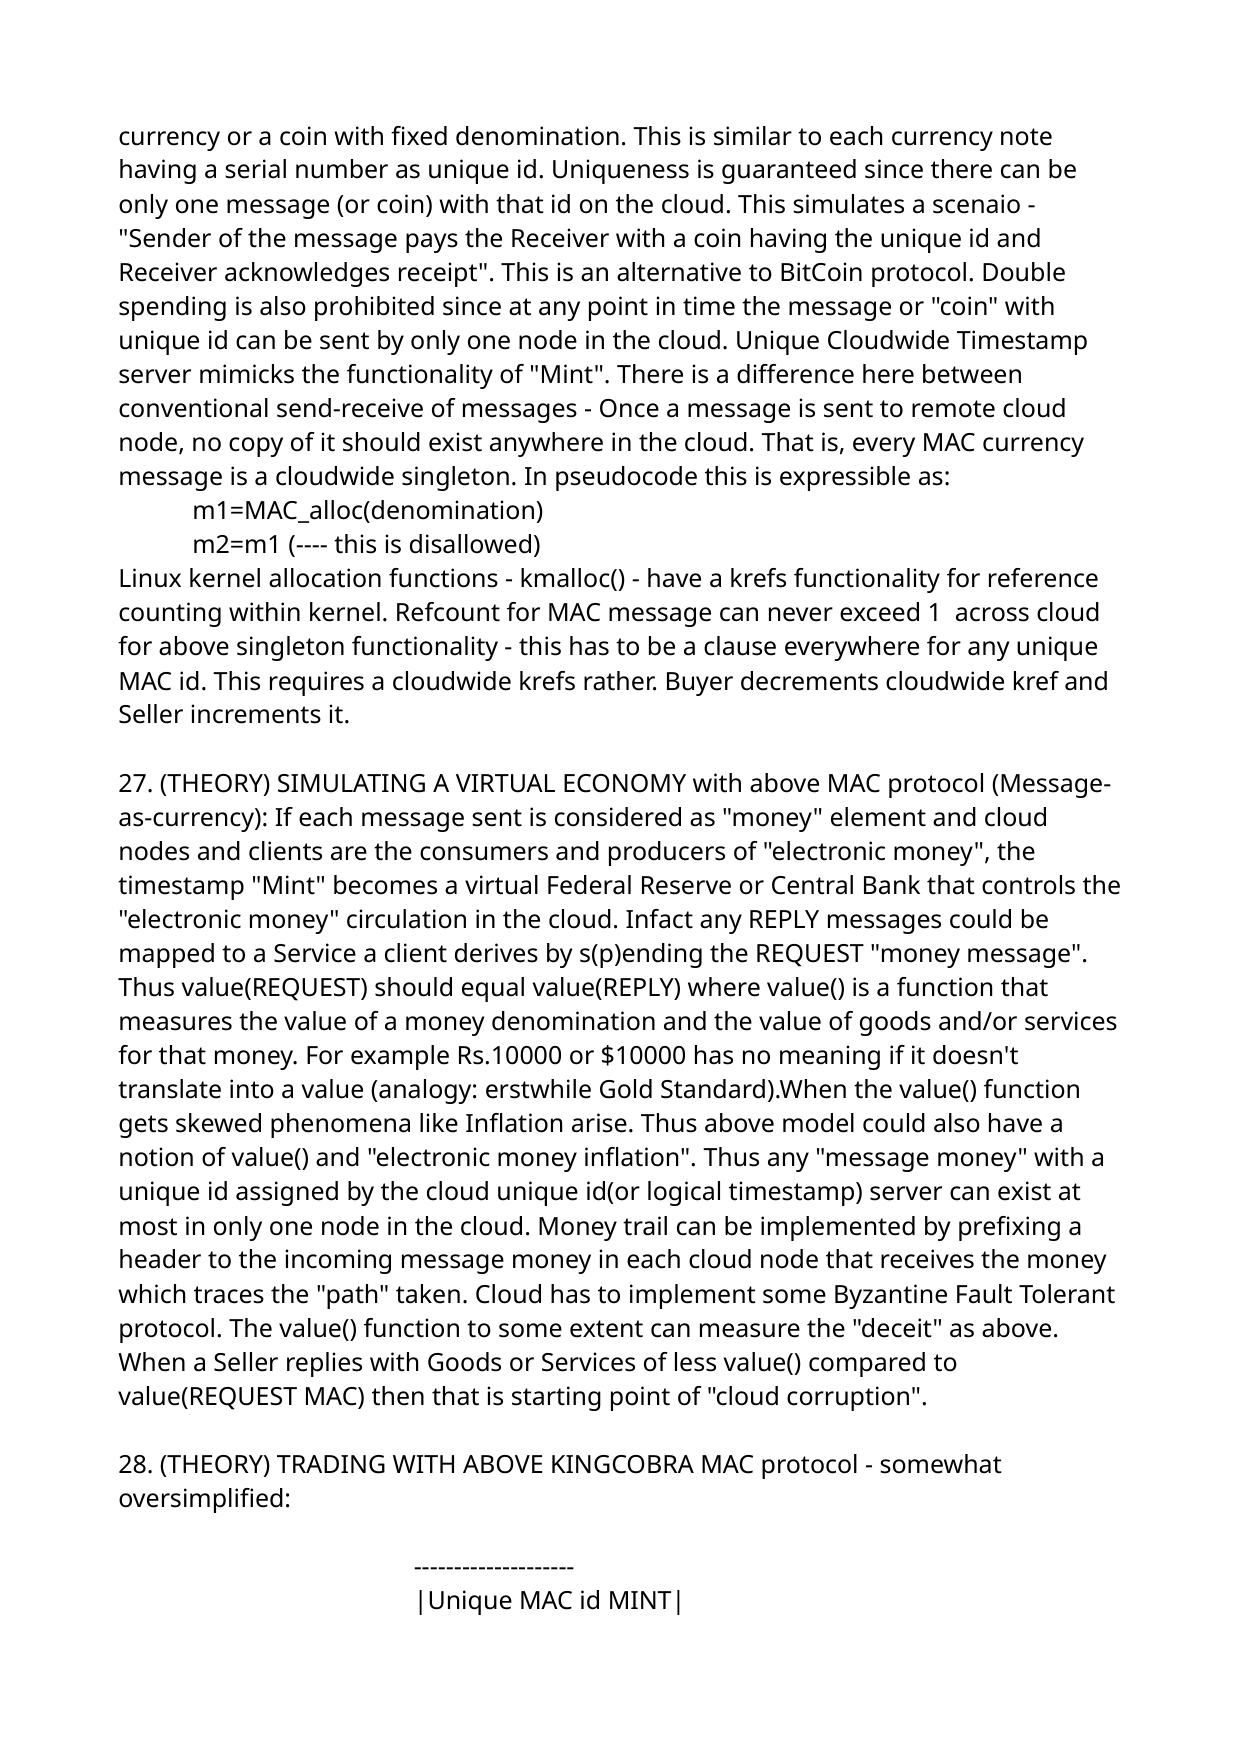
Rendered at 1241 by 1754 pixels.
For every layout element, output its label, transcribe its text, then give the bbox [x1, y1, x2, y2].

text 27. (THEORY) SIMULATING A VIRTUAL ECONOMY with above MAC protocol (Message-as-currency): If each message sent is considered as "money" element and cloud nodes and clients are the consumers and producers of "electronic money", the timestamp "Mint" becomes a virtual Federal Reserve or Central Bank that controls the "electronic money" circulation in the cloud. Infact any REPLY messages could be mapped to a Service a client derives by s(p)ending the REQUEST "money message". Thus value(REQUEST) should equal value(REPLY) where value() is a function that measures the value of a money denomination and the value of goods and/or services for that money. For example Rs.10000 or $10000 has no meaning if it doesn't translate into a value (analogy: erstwhile Gold Standard).When the value() function gets skewed phenomena like Inflation arise. Thus above model could also have a notion of value() and "electronic money inflation". Thus any "message money" with a unique id assigned by the cloud unique id(or logical timestamp) server can exist at most in only one node in the cloud. Money trail can be implemented by prefixing a header to the incoming message money in each cloud node that receives the money which traces the "path" taken. Cloud has to implement some Byzantine Fault Tolerant protocol. The value() function to some extent can measure the "deceit" as above. When a Seller replies with Goods or Services of less value() compared to value(REQUEST MAC) then that is starting point of "cloud corruption". [118, 765, 1122, 1412]
text currency or a coin with fixed denomination. This is similar to each currency note having a serial number as unique id. Uniqueness is guaranteed since there can be only one message (or coin) with that id on the cloud. This simulates a scenaio - "Sender of the message pays the Receiver with a coin having the unique id and Receiver acknowledges receipt". This is an alternative to BitCoin protocol. Double spending is also prohibited since at any point in time the message or "coin" with unique id can be sent by only one node in the cloud. Unique Cloudwide Timestamp server mimicks the functionality of "Mint". There is a difference here between conventional send-receive of messages - Once a message is sent to remote cloud node, no copy of it should exist anywhere in the cloud. That is, every MAC currency message is a cloudwide singleton. In pseudocode this is expressible as: [118, 118, 1122, 493]
text m1=MAC_alloc(denomination) [118, 493, 1122, 527]
text -------------------- [118, 1549, 1122, 1583]
text 28. (THEORY) TRADING WITH ABOVE KINGCOBRA MAC protocol - somewhat oversimplified: [118, 1447, 1122, 1515]
text m2=m1 (---- this is disallowed) [118, 527, 1122, 561]
text |Unique MAC id MINT| [118, 1583, 1122, 1617]
text Linux kernel allocation functions - kmalloc() - have a krefs functionality for reference counting within kernel. Refcount for MAC message can never exceed 1 across cloud for above singleton functionality - this has to be a clause everywhere for any unique MAC id. This requires a cloudwide krefs rather. Buyer decrements cloudwide kref and Seller increments it. [118, 561, 1122, 731]
